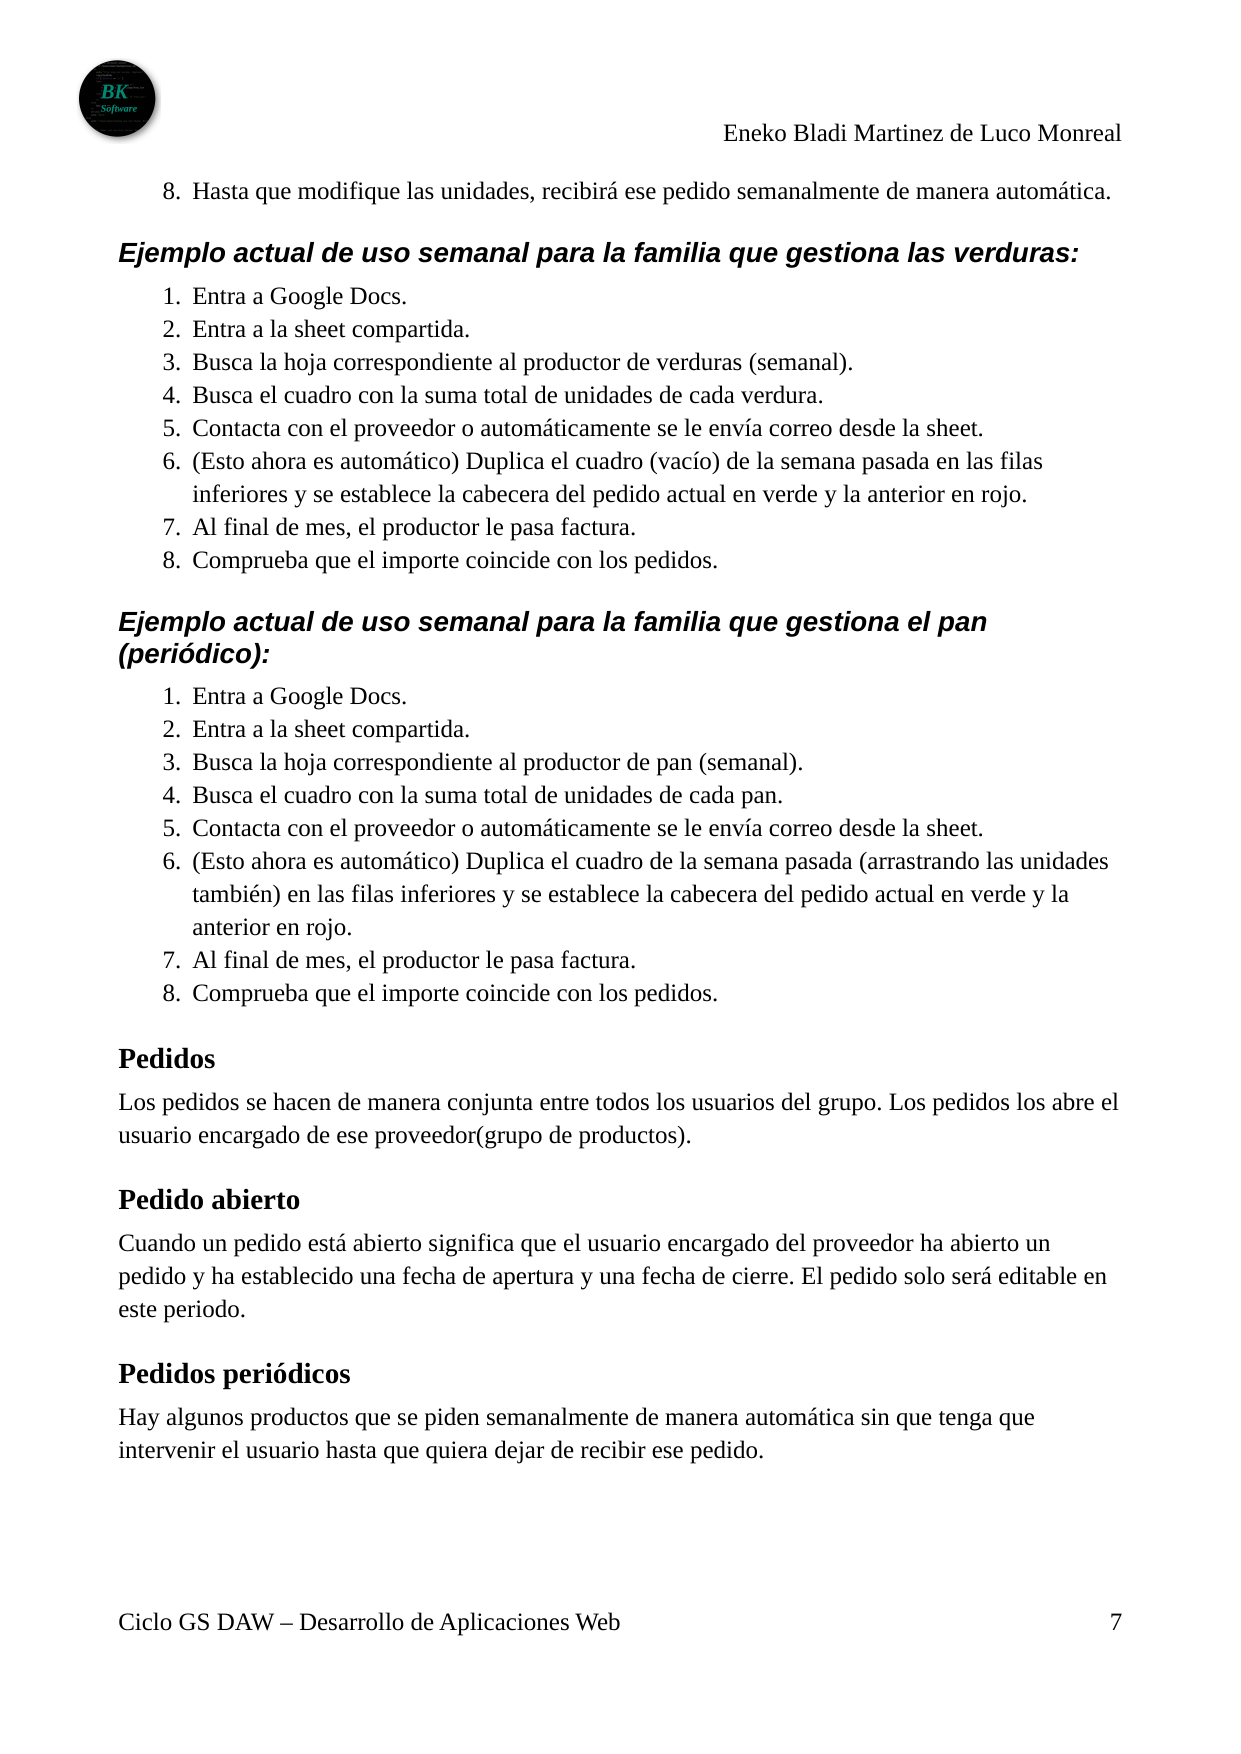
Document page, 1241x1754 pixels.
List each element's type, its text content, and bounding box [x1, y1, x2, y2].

list Busca el cuadro con la suma total de unidades de cada verdura. [162, 380, 1122, 409]
text Los pedidos se hacen de manera conjunta entre todos los usuarios del grupo. Los pedidos los abre el usuario encargado de ese proveedor(grupo de productos). [118, 1087, 1122, 1148]
list Comprueba que el importe coincide con los pedidos. [162, 545, 1122, 574]
list Entra a la sheet compartida. [162, 314, 1122, 343]
text Hay algunos productos que se piden semanalmente de manera automática sin que tenga que intervenir el usuario hasta que quiera dejar de recibir ese pedido. [118, 1402, 1122, 1464]
list (Esto ahora es automático) Duplica el cuadro (vacío) de la semana pasada en las filas inferiores y se establece la cabecera del pedido actual en verde y la anterior en rojo. [162, 446, 1122, 508]
list Busca la hoja correspondiente al productor de verduras (semanal). [162, 347, 1122, 376]
subtitle Pedido abierto [118, 1182, 1122, 1216]
subtitle Pedidos periódicos [118, 1356, 1122, 1390]
list Entra a la sheet compartida. [162, 714, 1122, 743]
list (Esto ahora es automático) Duplica el cuadro de la semana pasada (arrastrando las unidades también) en las filas inferiores y se establece la cabecera del pedido actual en verde y la anterior en rojo. [162, 846, 1122, 941]
list Contacta con el proveedor o automáticamente se le envía correo desde la sheet. [162, 813, 1122, 842]
list Busca la hoja correspondiente al productor de pan (semanal). [162, 747, 1122, 776]
list Contacta con el proveedor o automáticamente se le envía correo desde la sheet. [162, 413, 1122, 442]
list Al final de mes, el productor le pasa factura. [162, 512, 1122, 541]
subtitle Pedidos [118, 1041, 1122, 1074]
list Al final de mes, el productor le pasa factura. [162, 946, 1122, 974]
subtitle Ejemplo actual de uso semanal para la familia que gestiona las verduras: [118, 236, 1122, 268]
subtitle Ejemplo actual de uso semanal para la familia que gestiona el pan (periódico): [118, 605, 1122, 669]
list Hasta que modifique las unidades, recibirá ese pedido semanalmente de manera automática. [162, 176, 1122, 205]
list Busca el cuadro con la suma total de unidades de cada pan. [162, 780, 1122, 809]
list Comprueba que el importe coincide con los pedidos. [162, 978, 1122, 1007]
picture [76, 58, 162, 144]
list Entra a Google Docs. [162, 681, 1122, 710]
text Cuando un pedido está abierto significa que el usuario encargado del proveedor ha abierto un pedido y ha establecido una fecha de apertura y una fecha de cierre. El pedido solo será editable en este periodo. [118, 1228, 1122, 1323]
list Entra a Google Docs. [162, 281, 1122, 309]
